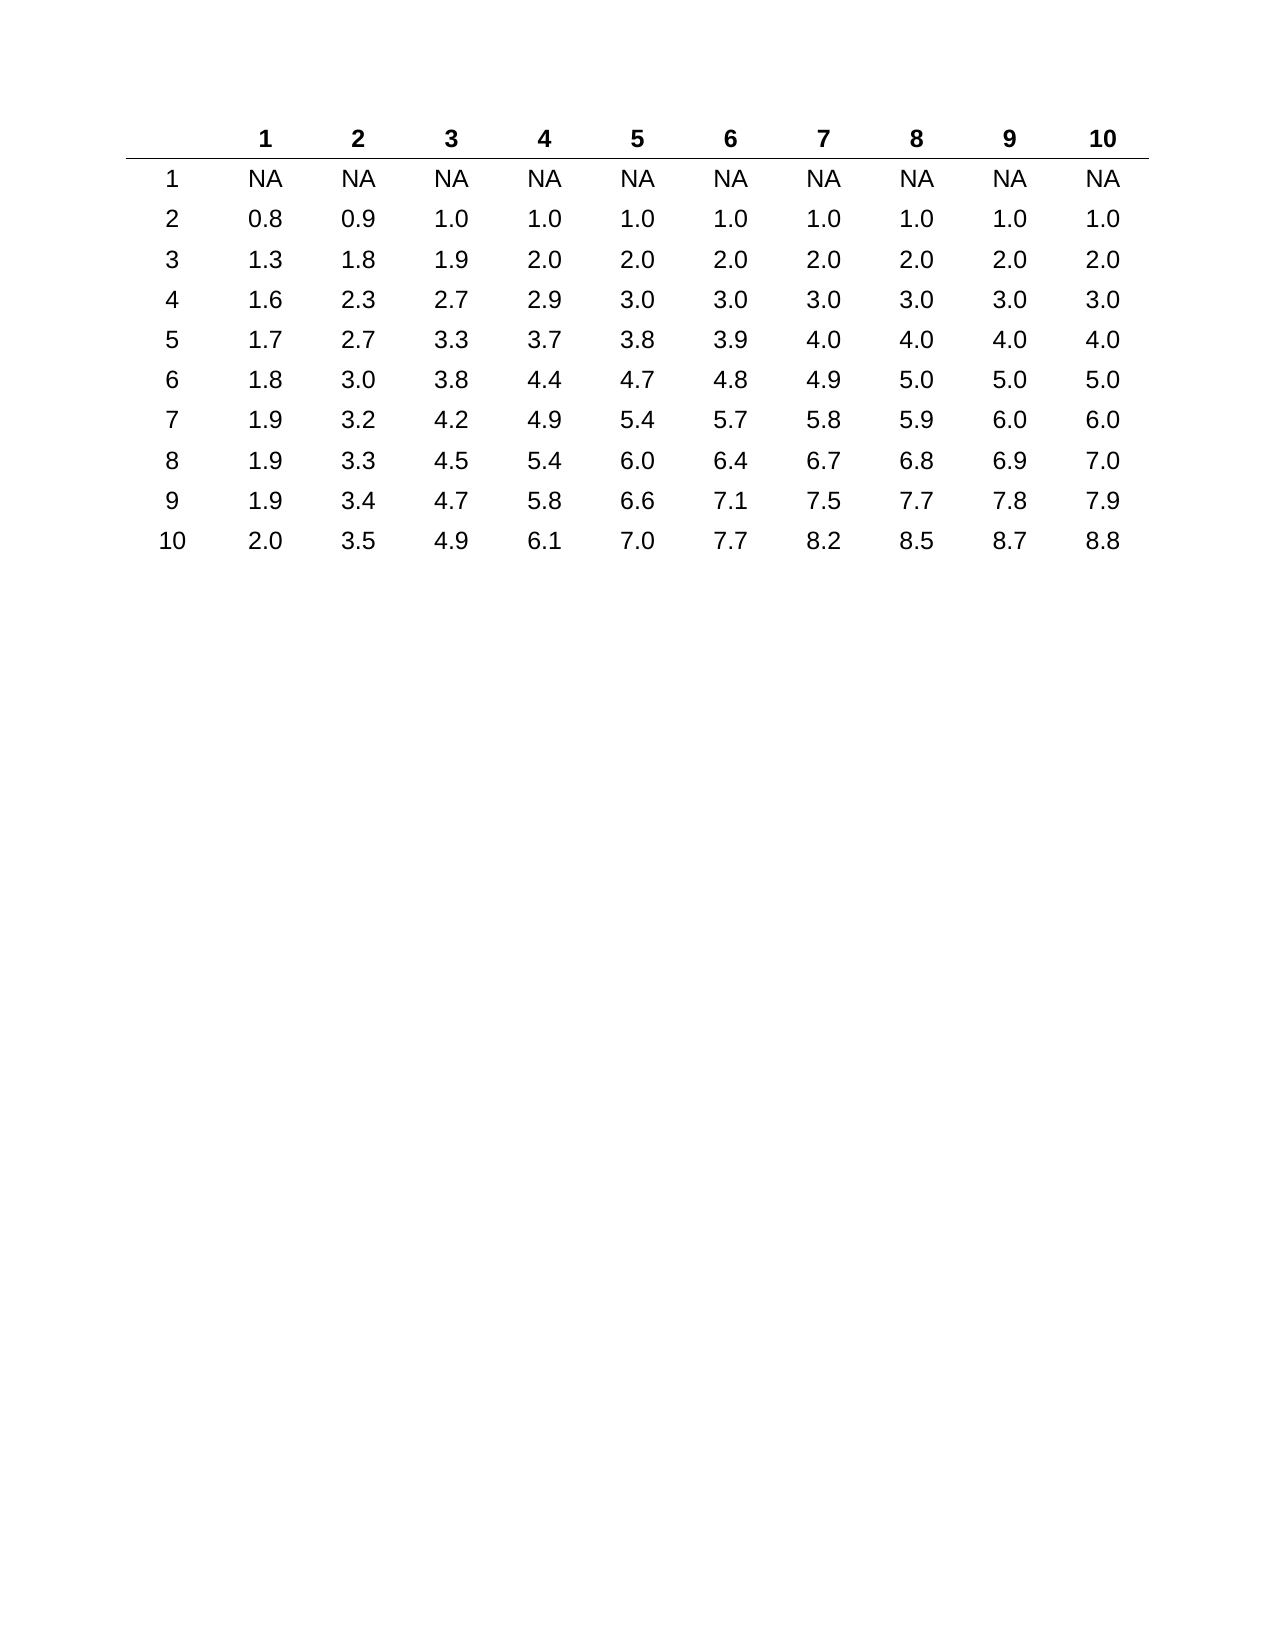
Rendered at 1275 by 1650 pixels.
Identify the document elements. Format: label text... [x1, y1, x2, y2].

table_cell 6 [126, 360, 219, 400]
table_cell 7.7 [684, 520, 777, 561]
table_cell 1.0 [405, 199, 498, 239]
table_header 3 [405, 118, 498, 158]
table_cell 1.0 [1056, 199, 1149, 239]
table_header 6 [684, 118, 777, 158]
table_cell NA [405, 159, 498, 199]
table_cell 3 [126, 239, 219, 279]
table_cell 2 [126, 199, 219, 239]
table_cell 3.8 [591, 319, 684, 359]
table_cell 3.7 [498, 319, 591, 359]
table_cell 2.0 [591, 239, 684, 279]
table_cell 3.0 [870, 279, 963, 319]
table_cell 2.0 [219, 520, 312, 561]
table_cell 1.8 [219, 360, 312, 400]
table_cell 6.8 [870, 440, 963, 480]
table_cell 1 [126, 159, 219, 199]
table_cell 5.0 [870, 360, 963, 400]
table_header 5 [591, 118, 684, 158]
table_cell 0.8 [219, 199, 312, 239]
table_cell 2.0 [777, 239, 870, 279]
table_cell 3.2 [312, 400, 405, 440]
table_header 2 [312, 118, 405, 158]
table_cell 2.0 [498, 239, 591, 279]
table_cell 1.0 [963, 199, 1056, 239]
table_header 4 [498, 118, 591, 158]
table_cell 6.1 [498, 520, 591, 561]
table_cell 6.9 [963, 440, 1056, 480]
table_cell 4.8 [684, 360, 777, 400]
table_cell 6.0 [591, 440, 684, 480]
table_cell 4.9 [498, 400, 591, 440]
table_cell 1.8 [312, 239, 405, 279]
table_cell 3.0 [1056, 279, 1149, 319]
table_cell 7.0 [591, 520, 684, 561]
table_cell 1.9 [219, 440, 312, 480]
table_cell 1.6 [219, 279, 312, 319]
table_cell 5.4 [498, 440, 591, 480]
table_cell 7.8 [963, 480, 1056, 520]
table_cell 2.0 [963, 239, 1056, 279]
table_cell 7.1 [684, 480, 777, 520]
table_cell 3.0 [777, 279, 870, 319]
table_header 1 [219, 118, 312, 158]
table_cell 3.8 [405, 360, 498, 400]
table_cell 5.0 [1056, 360, 1149, 400]
table_cell 7 [126, 400, 219, 440]
table_cell NA [870, 159, 963, 199]
table_cell 5 [126, 319, 219, 359]
table_cell 7.0 [1056, 440, 1149, 480]
table_cell 4.2 [405, 400, 498, 440]
table_cell NA [219, 159, 312, 199]
table_cell NA [777, 159, 870, 199]
table_cell 10 [126, 520, 219, 561]
table_cell 3.0 [591, 279, 684, 319]
table_cell 1.3 [219, 239, 312, 279]
table_cell 4.0 [963, 319, 1056, 359]
table_cell 2.9 [498, 279, 591, 319]
table_cell 4.9 [777, 360, 870, 400]
table_cell 5.9 [870, 400, 963, 440]
table_cell 3.3 [405, 319, 498, 359]
table_cell NA [498, 159, 591, 199]
table_cell 2.7 [405, 279, 498, 319]
table_cell 3.0 [684, 279, 777, 319]
table_cell 8 [126, 440, 219, 480]
table_cell 1.9 [219, 400, 312, 440]
table_cell NA [963, 159, 1056, 199]
table_cell 4.7 [591, 360, 684, 400]
table_cell 2.0 [870, 239, 963, 279]
table_cell 2.3 [312, 279, 405, 319]
table_cell 5.4 [591, 400, 684, 440]
table_cell 1.0 [498, 199, 591, 239]
table_cell 8.7 [963, 520, 1056, 561]
table_cell 6.0 [963, 400, 1056, 440]
table_cell NA [312, 159, 405, 199]
table_cell NA [684, 159, 777, 199]
table_cell 3.4 [312, 480, 405, 520]
table_cell 0.9 [312, 199, 405, 239]
table_cell 1.0 [591, 199, 684, 239]
table_cell 3.5 [312, 520, 405, 561]
table_cell 4.0 [777, 319, 870, 359]
table_cell 5.7 [684, 400, 777, 440]
table_cell 1.9 [405, 239, 498, 279]
table_header 7 [777, 118, 870, 158]
table_cell NA [1056, 159, 1149, 199]
table_cell 6.4 [684, 440, 777, 480]
table_cell 9 [126, 480, 219, 520]
table_cell 6.7 [777, 440, 870, 480]
table_cell 4.5 [405, 440, 498, 480]
table_cell 3.3 [312, 440, 405, 480]
table_cell 4.0 [1056, 319, 1149, 359]
table_cell 4.0 [870, 319, 963, 359]
table_cell 4.9 [405, 520, 498, 561]
table_header 10 [1056, 118, 1149, 158]
table_cell 7.5 [777, 480, 870, 520]
table_cell 1.7 [219, 319, 312, 359]
table_cell 2.0 [1056, 239, 1149, 279]
table_header [126, 118, 219, 158]
table_header 9 [963, 118, 1056, 158]
table_cell 5.8 [498, 480, 591, 520]
table_cell 1.9 [219, 480, 312, 520]
table_cell 5.0 [963, 360, 1056, 400]
table_cell 4 [126, 279, 219, 319]
table_cell 5.8 [777, 400, 870, 440]
table_cell 8.2 [777, 520, 870, 561]
table_cell 7.7 [870, 480, 963, 520]
table_cell NA [591, 159, 684, 199]
table_cell 8.5 [870, 520, 963, 561]
table_cell 1.0 [777, 199, 870, 239]
table_cell 3.9 [684, 319, 777, 359]
table_cell 7.9 [1056, 480, 1149, 520]
table_cell 4.4 [498, 360, 591, 400]
table_cell 2.7 [312, 319, 405, 359]
table_cell 4.7 [405, 480, 498, 520]
table_cell 1.0 [684, 199, 777, 239]
table_cell 3.0 [963, 279, 1056, 319]
table_cell 3.0 [312, 360, 405, 400]
table_cell 1.0 [870, 199, 963, 239]
table_cell 8.8 [1056, 520, 1149, 561]
table_cell 2.0 [684, 239, 777, 279]
table_cell 6.6 [591, 480, 684, 520]
table_cell 6.0 [1056, 400, 1149, 440]
table_header 8 [870, 118, 963, 158]
